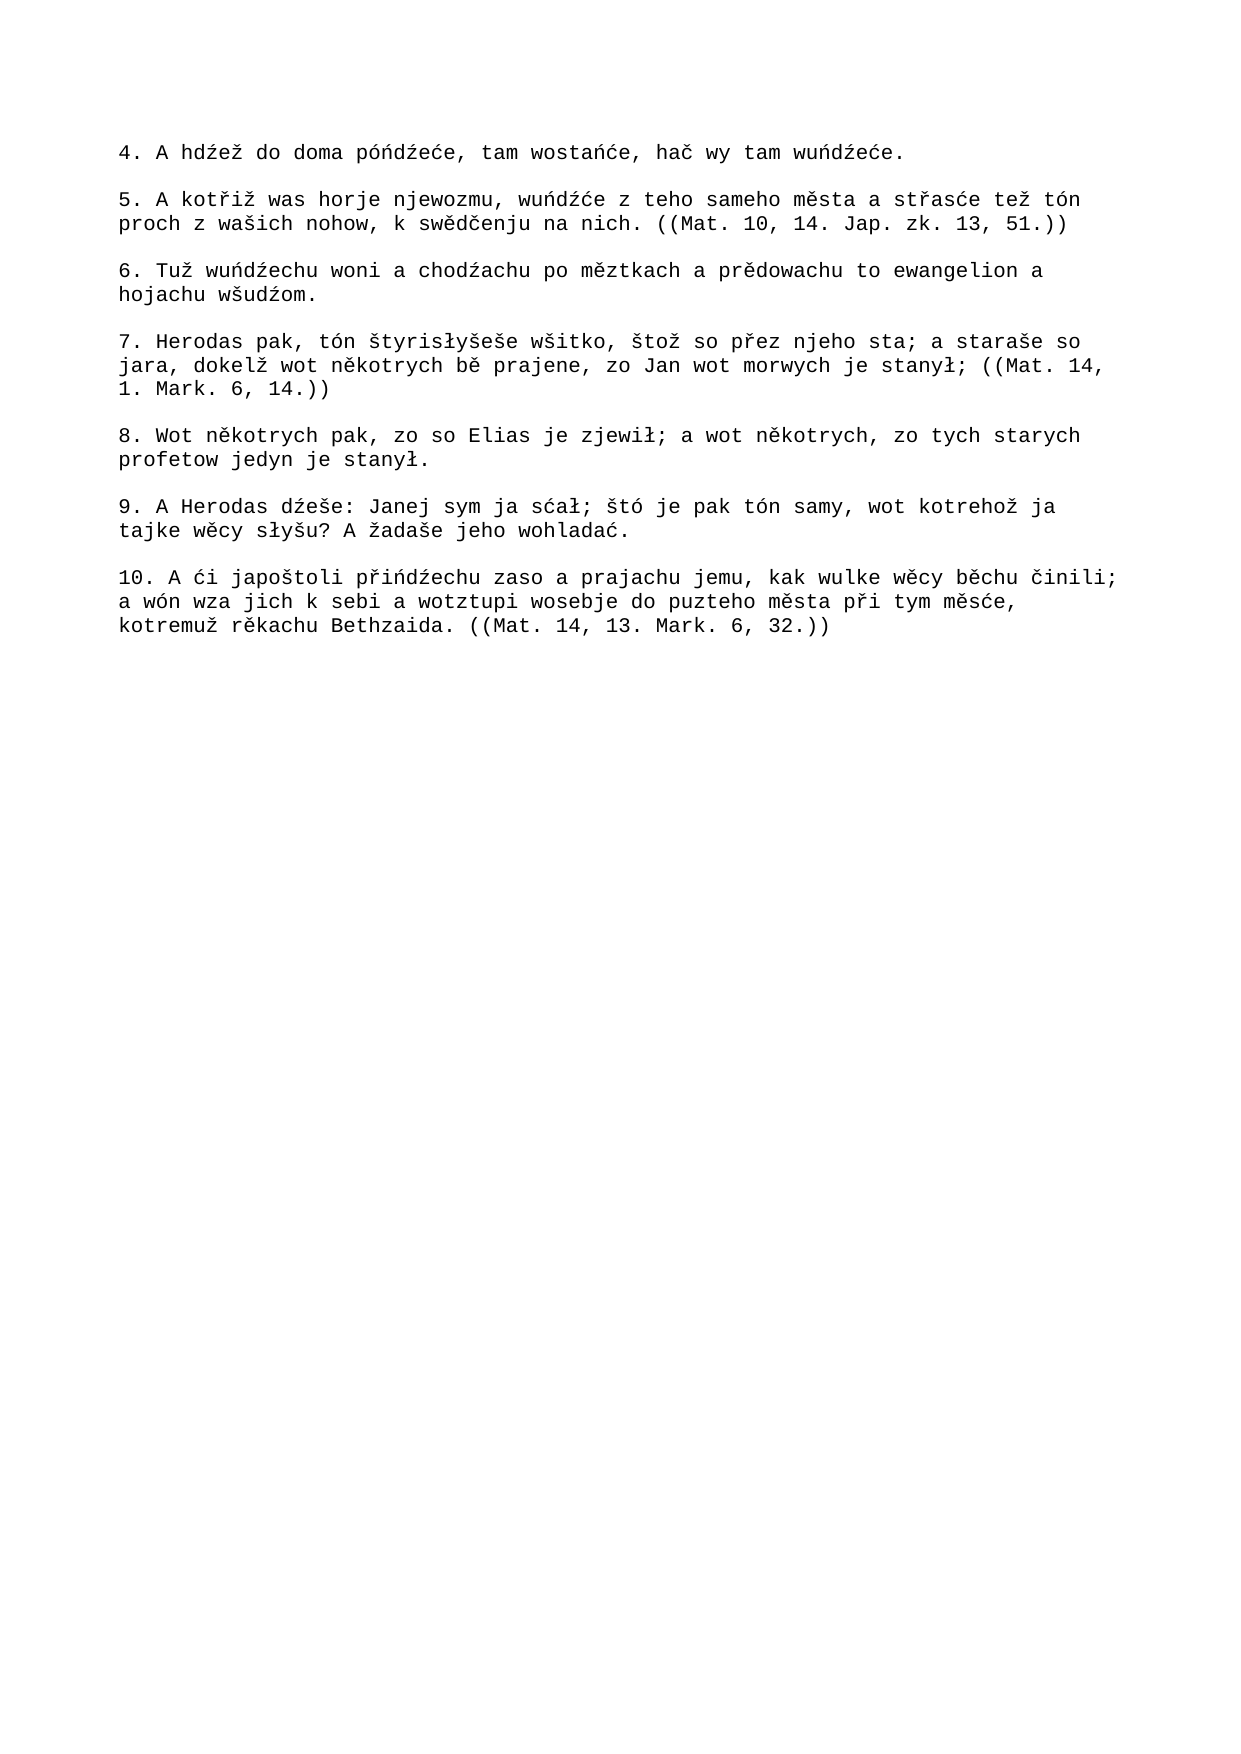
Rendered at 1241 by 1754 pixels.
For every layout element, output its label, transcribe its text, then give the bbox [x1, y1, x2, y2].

text 10. A ći japoštoli přińdźechu zaso a prajachu jemu, kak wulke wěcy běchu činili; a wón wza jich k sebi a wotztupi wosebje do puzteho města při tym měsće, kotremuž rěkachu Bethzaida. ((Mat. 14, 13. Mark. 6, 32.)) [118, 567, 1122, 638]
text 8. Wot někotrych pak, zo so Elias je zjewił; a wot někotrych, zo tych starych profetow jedyn je stanył. [118, 426, 1122, 473]
text 7. Herodas pak, tón štyrisłyšeše wšitko, štož so přez njeho sta; a staraše so jara, dokelž wot někotrych bě prajene, zo Jan wot morwych je stanył; ((Mat. 14, 1. Mark. 6, 14.)) [118, 331, 1122, 402]
text 6. Tuž wuńdźechu woni a chodźachu po měztkach a prědowachu to ewangelion a hojachu wšudźom. [118, 260, 1122, 307]
text 9. A Herodas dźeše: Janej sym ja sćał; štó je pak tón samy, wot kotrehož ja tajke wěcy słyšu? A žadaše jeho wohladać. [118, 496, 1122, 544]
text 4. A hdźež do doma póńdźeće, tam wostańće, hač wy tam wuńdźeće. [118, 142, 1122, 165]
text 5. A kotřiž was horje njewozmu, wuńdźće z teho sameho města a střasće tež tón proch z wašich nohow, k swědčenju na nich. ((Mat. 10, 14. Jap. zk. 13, 51.)) [118, 189, 1122, 236]
